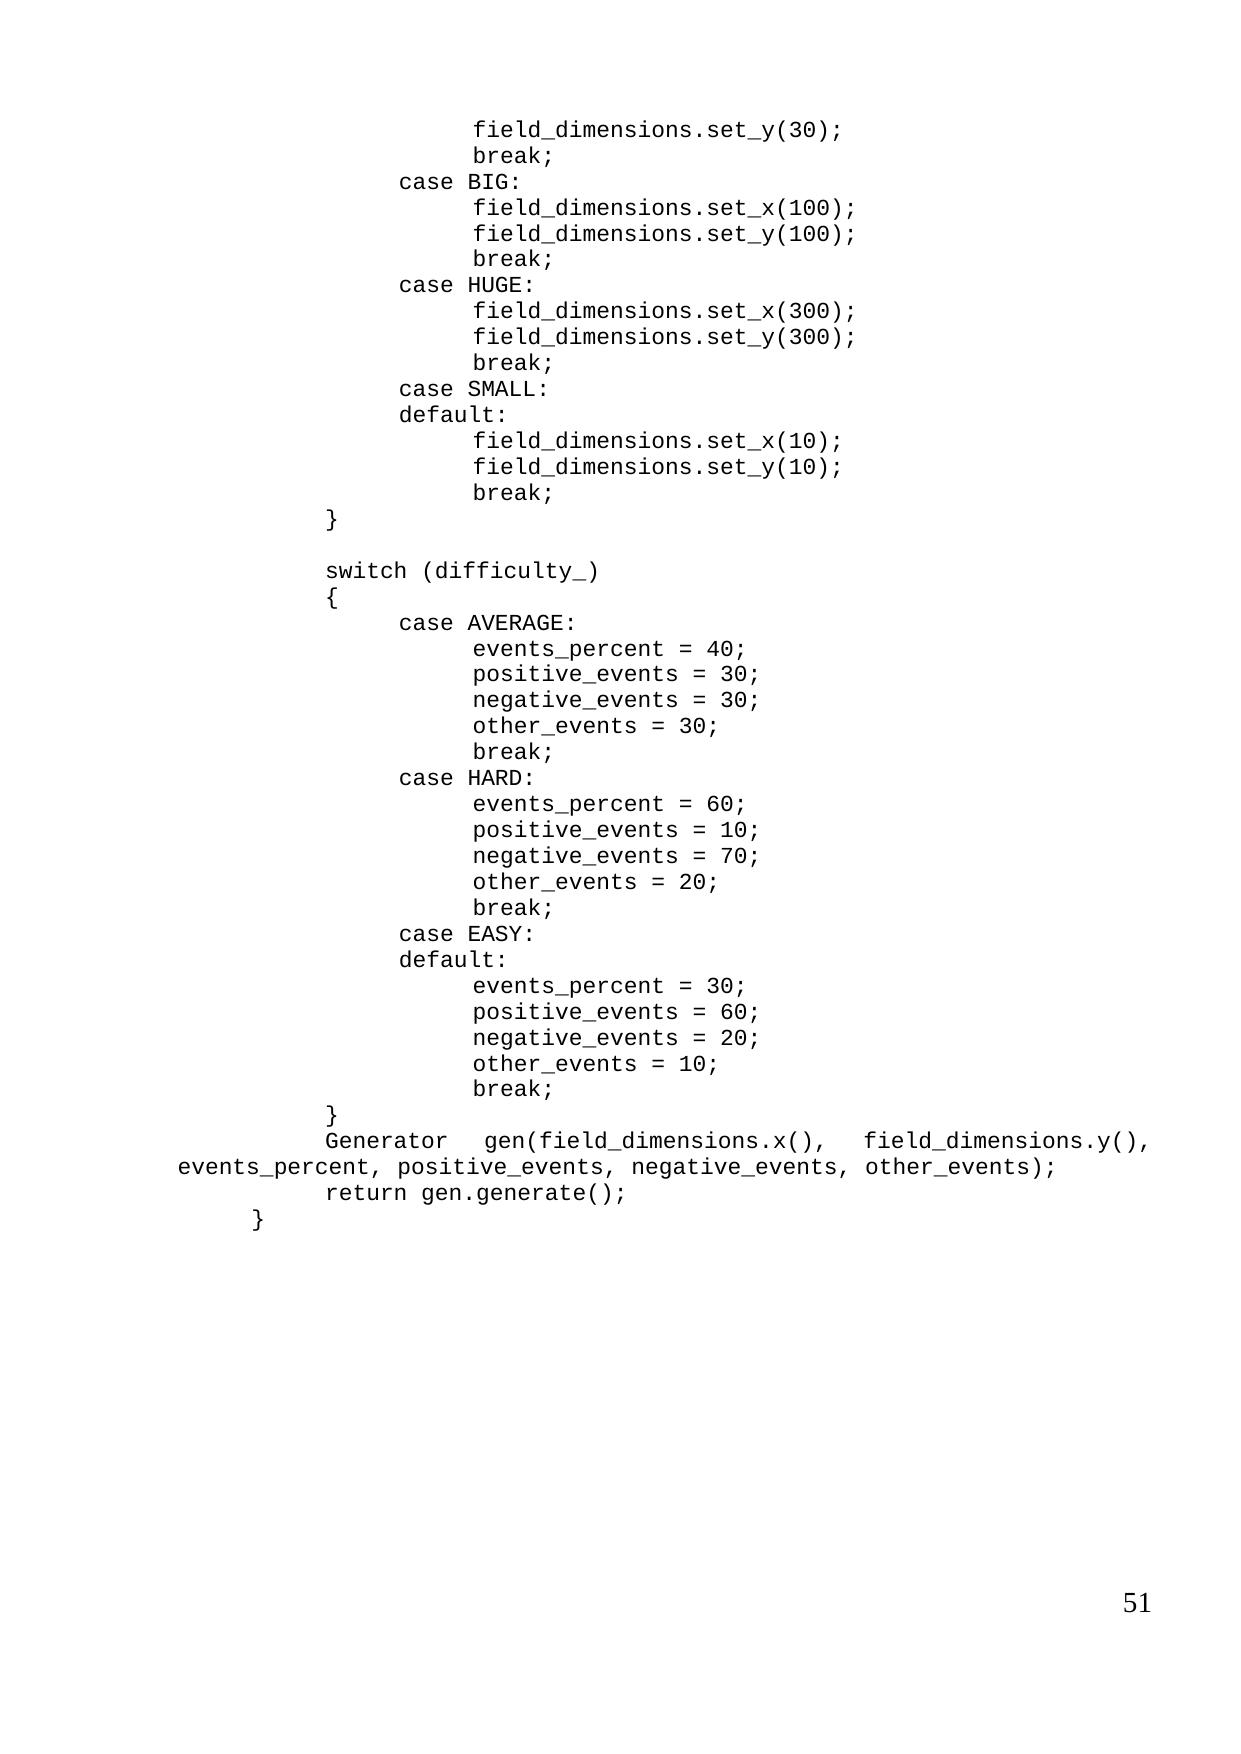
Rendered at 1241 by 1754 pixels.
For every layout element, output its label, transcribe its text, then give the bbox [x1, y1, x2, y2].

text other_events = 10; [177, 1052, 1152, 1078]
text break; [177, 248, 1152, 274]
text field_dimensions.set_x(10); [177, 429, 1152, 455]
text return gen.generate(); [177, 1182, 1152, 1207]
text negative_events = 70; [177, 844, 1152, 870]
text case HARD: [177, 767, 1152, 792]
text positive_events = 30; [177, 663, 1152, 689]
text { [177, 585, 1152, 611]
text field_dimensions.set_y(10); [177, 455, 1152, 481]
text field_dimensions.set_y(300); [177, 326, 1152, 352]
text other_events = 20; [177, 870, 1152, 896]
text } [177, 1104, 1152, 1130]
text field_dimensions.set_y(100); [177, 222, 1152, 248]
text break; [177, 352, 1152, 377]
text negative_events = 30; [177, 689, 1152, 715]
text field_dimensions.set_x(100); [177, 196, 1152, 222]
text switch (difficulty_) [177, 559, 1152, 585]
text break; [177, 144, 1152, 170]
text events_percent = 40; [177, 637, 1152, 663]
text break; [177, 741, 1152, 767]
text negative_events = 20; [177, 1026, 1152, 1052]
text positive_events = 10; [177, 818, 1152, 844]
text field_dimensions.set_x(300); [177, 300, 1152, 326]
text break; [177, 481, 1152, 507]
text case EASY: [177, 922, 1152, 948]
text case BIG: [177, 170, 1152, 196]
text default: [177, 403, 1152, 429]
text break; [177, 896, 1152, 922]
text events_percent = 60; [177, 792, 1152, 818]
text break; [177, 1078, 1152, 1104]
text case AVERAGE: [177, 611, 1152, 637]
text case SMALL: [177, 377, 1152, 403]
text } [177, 1207, 1152, 1233]
text positive_events = 60; [177, 1000, 1152, 1026]
text field_dimensions.set_y(30); [177, 118, 1152, 144]
text } [177, 507, 1152, 533]
text case HUGE: [177, 274, 1152, 300]
text default: [177, 948, 1152, 974]
text other_events = 30; [177, 715, 1152, 741]
text events_percent = 30; [177, 974, 1152, 1000]
text Generator gen(field_dimensions.x(), field_dimensions.y(), events_percent, positive_events, negative_events, other_events); [177, 1130, 1152, 1182]
